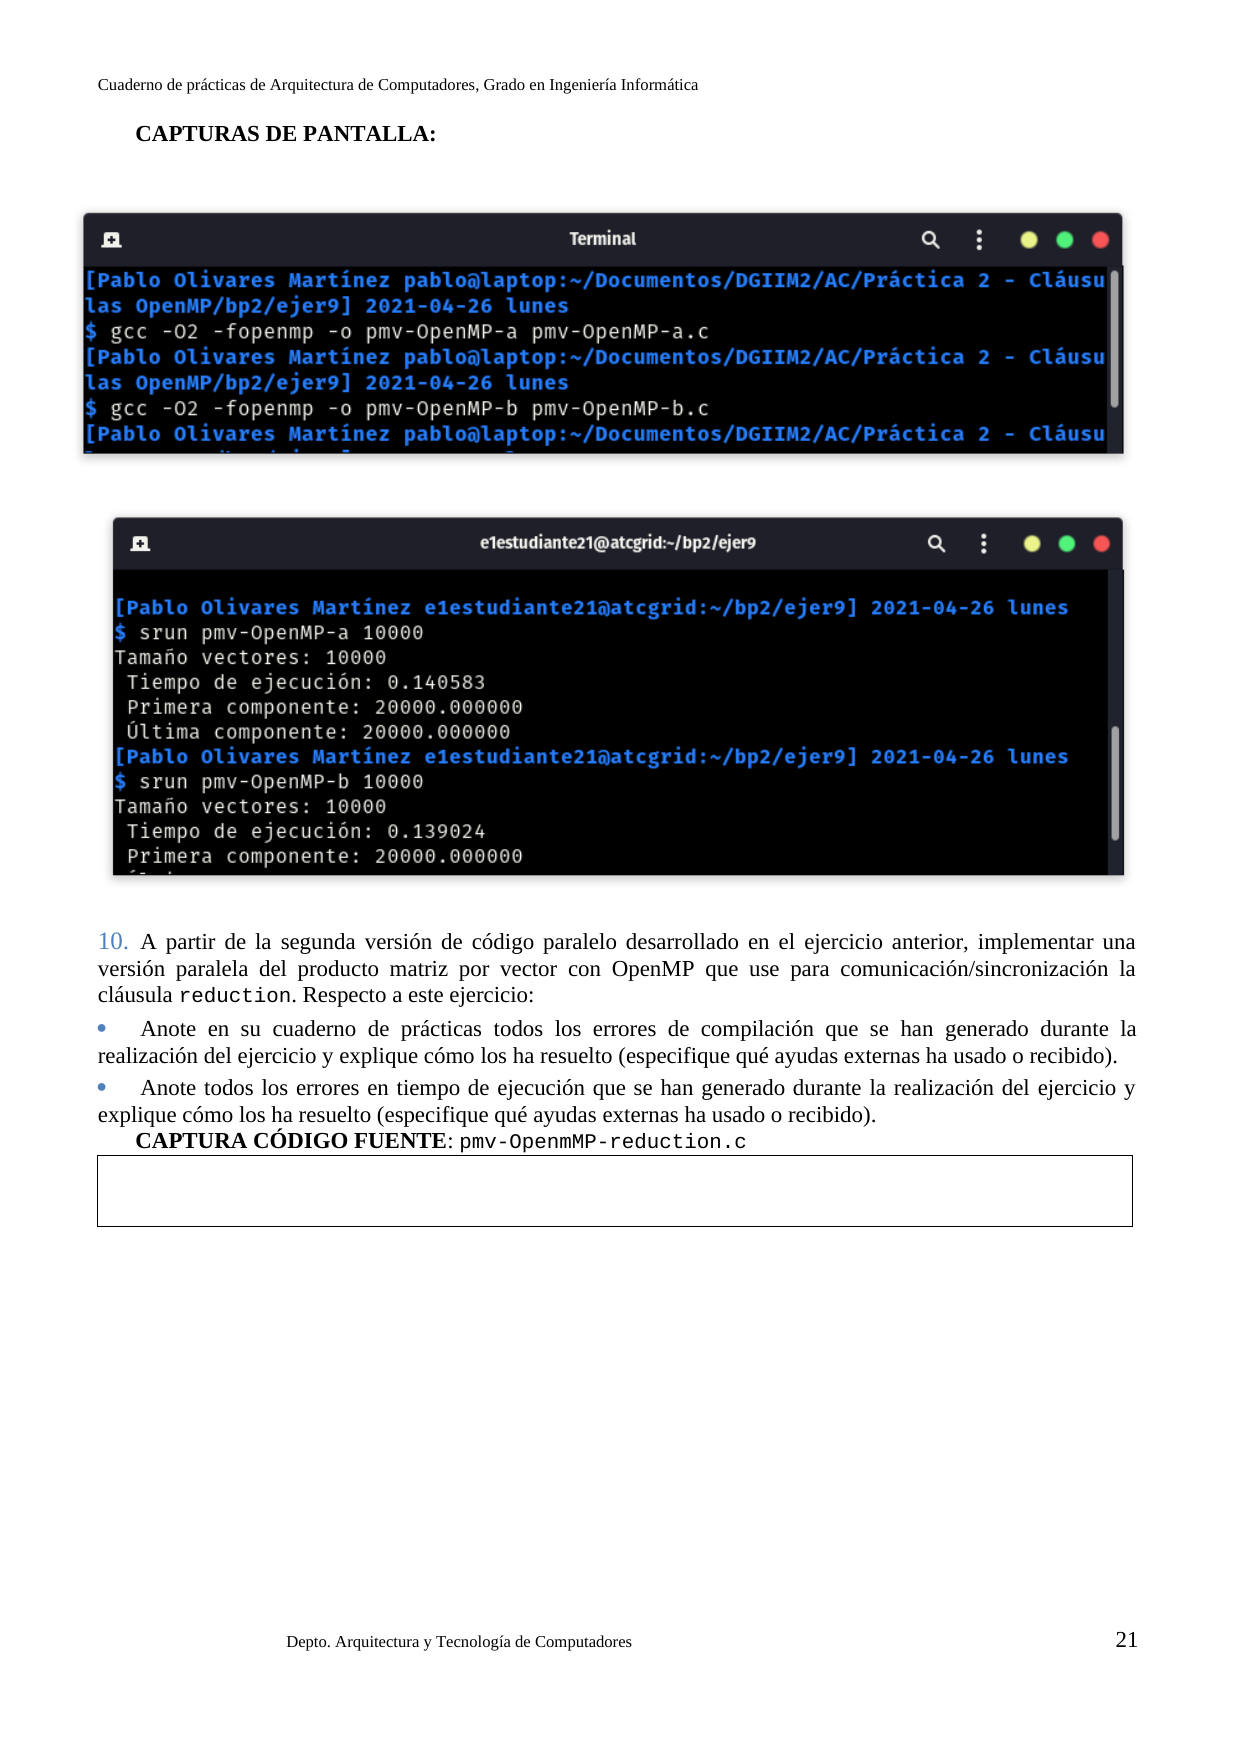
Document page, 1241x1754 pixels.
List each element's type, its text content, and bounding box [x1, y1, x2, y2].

text CAPTURA CÓDIGO FUENTE: pmv-OpenmMP-reduction.c [135, 1127, 1138, 1155]
table_header [98, 1156, 1132, 1226]
list Anote todos los errores en tiempo de ejecución que se han generado durante la realización del ejercicio y explique cómo los ha resuelto (especifique qué ayudas externas ha usado o recibido). [98, 1074, 1138, 1127]
picture [67, 199, 1139, 473]
picture [97, 505, 1139, 894]
list A partir de la segunda versión de código paralelo desarrollado en el ejercicio anterior, implementar una versión paralela del producto matriz por vector con OpenMP que use para comunicación/sincronización la cláusula reduction. Respecto a este ejercicio: [98, 926, 1138, 1009]
list Anote en su cuaderno de prácticas todos los errores de compilación que se han generado durante la realización del ejercicio y explique cómo los ha resuelto (especifique qué ayudas externas ha usado o recibido). [98, 1015, 1138, 1068]
text CAPTURAS DE PANTALLA: [135, 121, 1138, 147]
